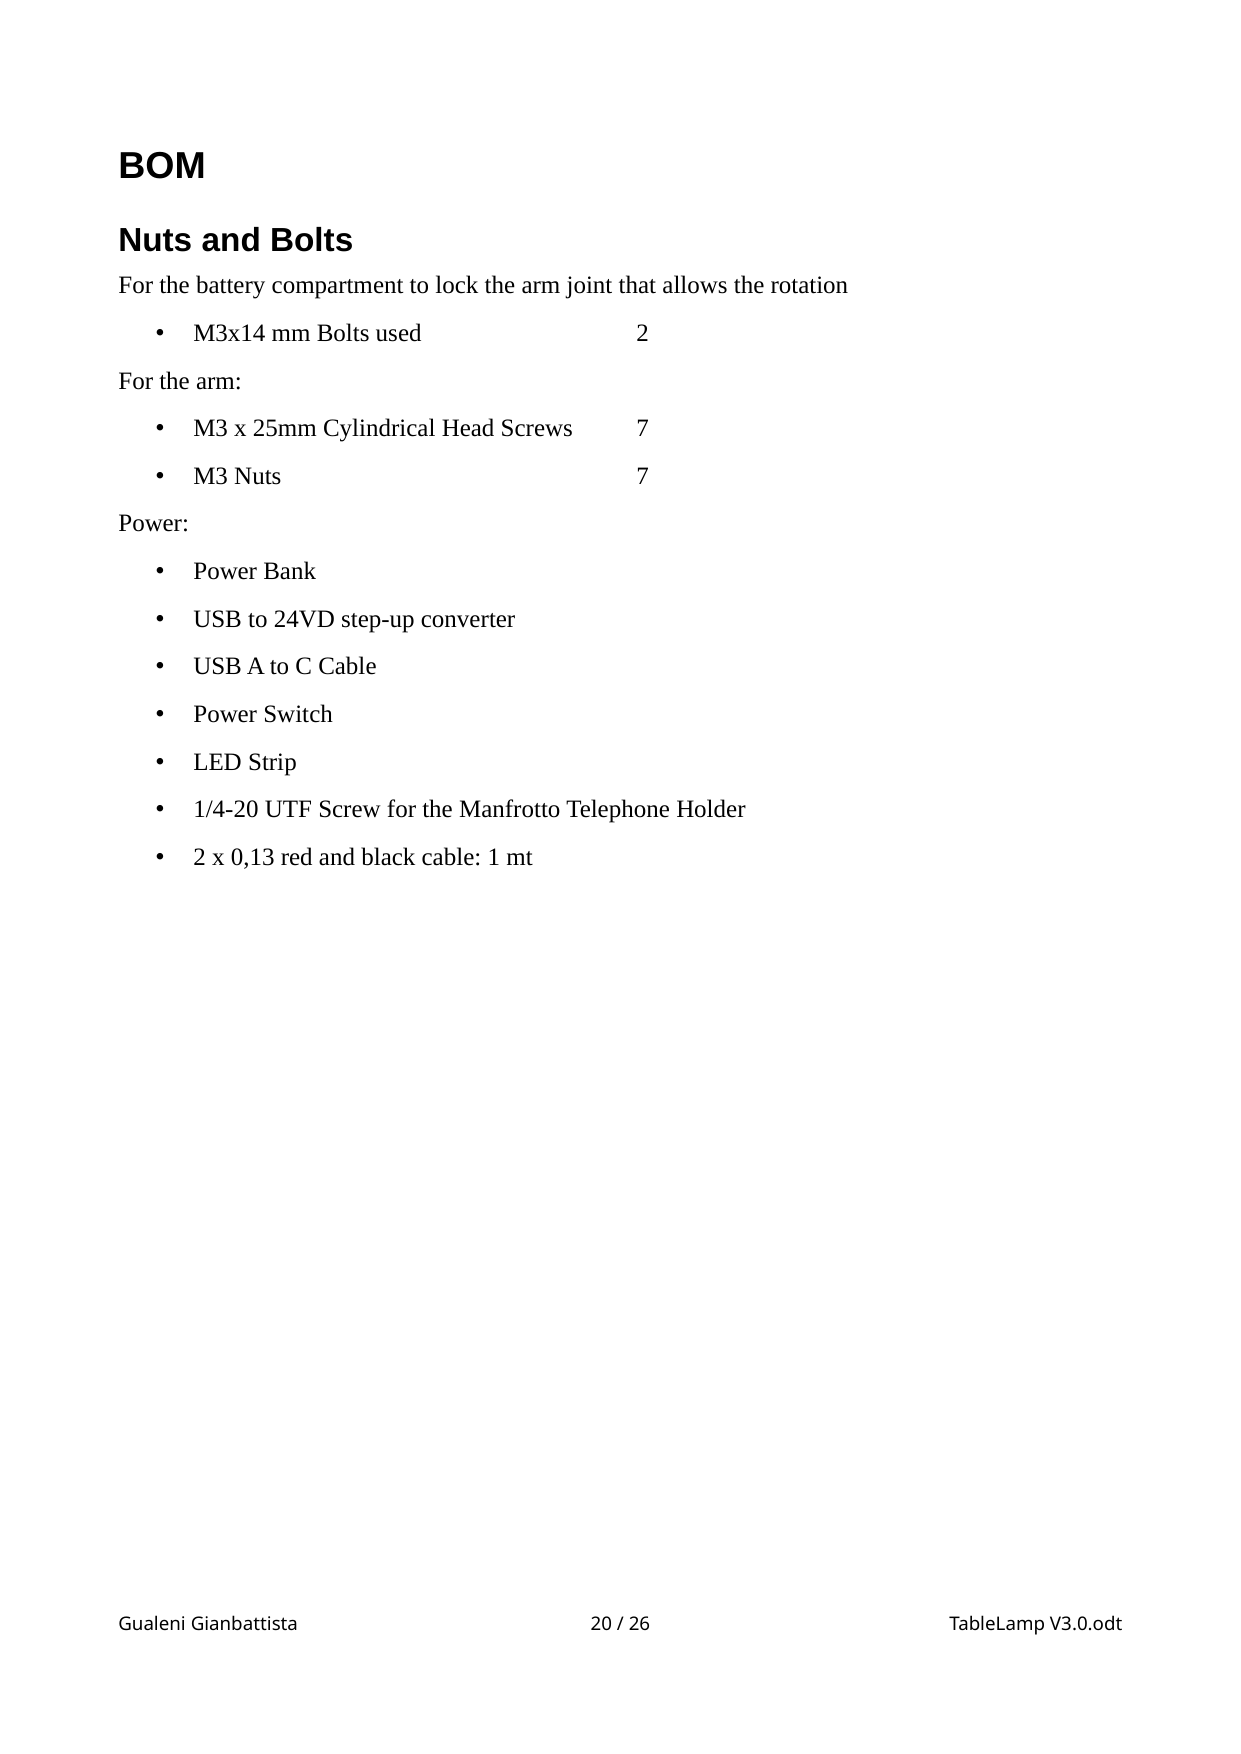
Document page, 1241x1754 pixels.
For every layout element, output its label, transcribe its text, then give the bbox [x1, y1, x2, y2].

text For the battery compartment to lock the arm joint that allows the rotation [118, 271, 1122, 299]
list USB A to C Cable [156, 651, 1122, 680]
list Power Bank [156, 556, 1122, 585]
list 2 x 0,13 red and black cable: 1 mt [156, 842, 1122, 871]
subtitle BOM [118, 143, 1122, 186]
list M3 Nuts 7 [156, 461, 1122, 490]
list USB to 24VD step-up converter [156, 604, 1122, 632]
text Power: [118, 508, 1122, 537]
subtitle Nuts and Bolts [118, 219, 1122, 258]
list LED Strip [156, 747, 1122, 775]
list M3 x 25mm Cylindrical Head Screws 7 [156, 413, 1122, 442]
list 1/4-20 UTF Screw for the Manfrotto Telephone Holder [156, 794, 1122, 823]
list M3x14 mm Bolts used 2 [156, 318, 1122, 347]
text For the arm: [118, 366, 1122, 394]
list Power Switch [156, 699, 1122, 728]
